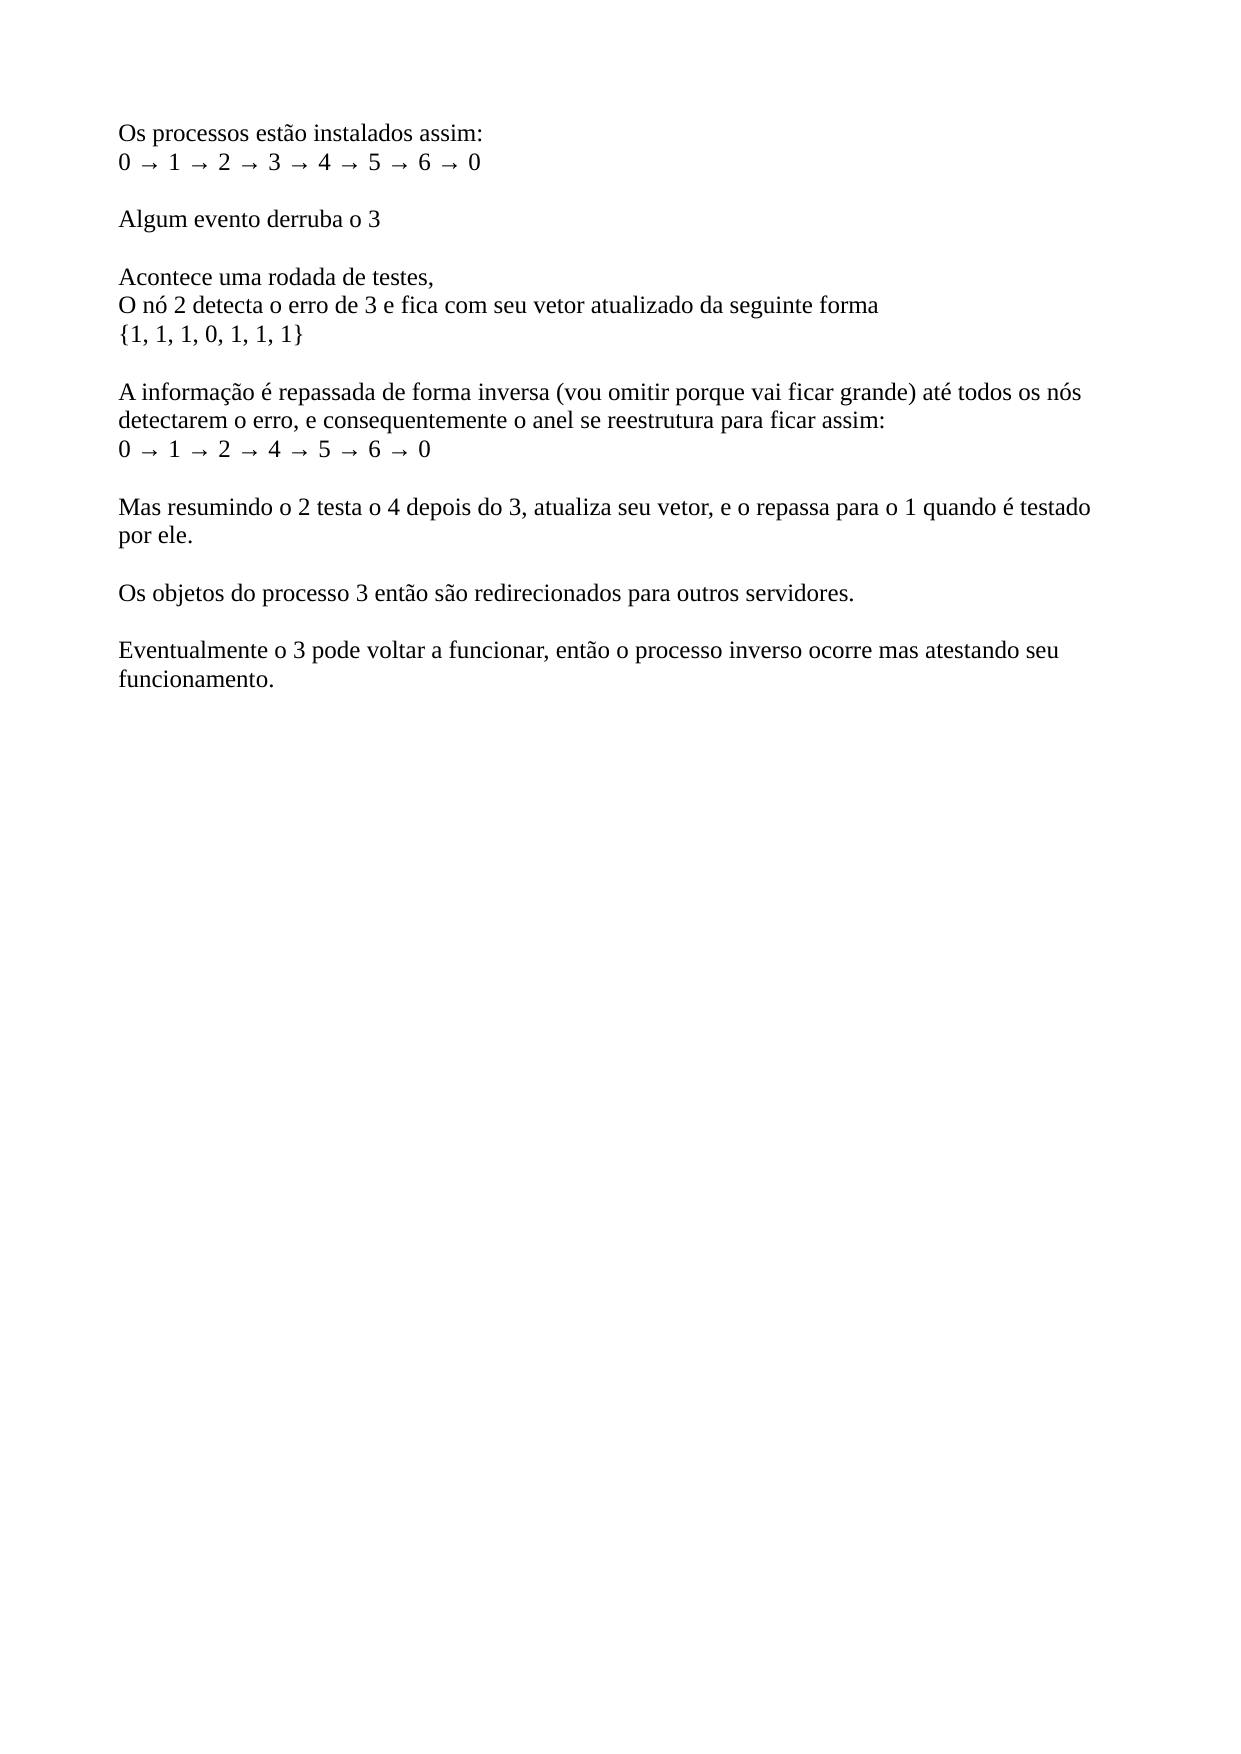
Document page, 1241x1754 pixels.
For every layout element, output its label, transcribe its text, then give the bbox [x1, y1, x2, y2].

text Algum evento derruba o 3 [118, 204, 1122, 233]
text Os objetos do processo 3 então são redirecionados para outros servidores. [118, 578, 1122, 607]
text Acontece uma rodada de testes, [118, 262, 1122, 291]
text Mas resumindo o 2 testa o 4 depois do 3, atualiza seu vetor, e o repassa para o 1 quando é testado por ele. [118, 492, 1122, 549]
text Os processos estão instalados assim: [118, 118, 1122, 147]
text 0 → 1 → 2 → 3 → 4 → 5 → 6 → 0 [118, 147, 1122, 176]
text Eventualmente o 3 pode voltar a funcionar, então o processo inverso ocorre mas atestando seu funcionamento. [118, 636, 1122, 693]
text A informação é repassada de forma inversa (vou omitir porque vai ficar grande) até todos os nós detectarem o erro, e consequentemente o anel se reestrutura para ficar assim: [118, 377, 1122, 434]
text {1, 1, 1, 0, 1, 1, 1} [118, 319, 1122, 348]
text O nó 2 detecta o erro de 3 e fica com seu vetor atualizado da seguinte forma [118, 291, 1122, 319]
text 0 → 1 → 2 → 4 → 5 → 6 → 0 [118, 434, 1122, 463]
